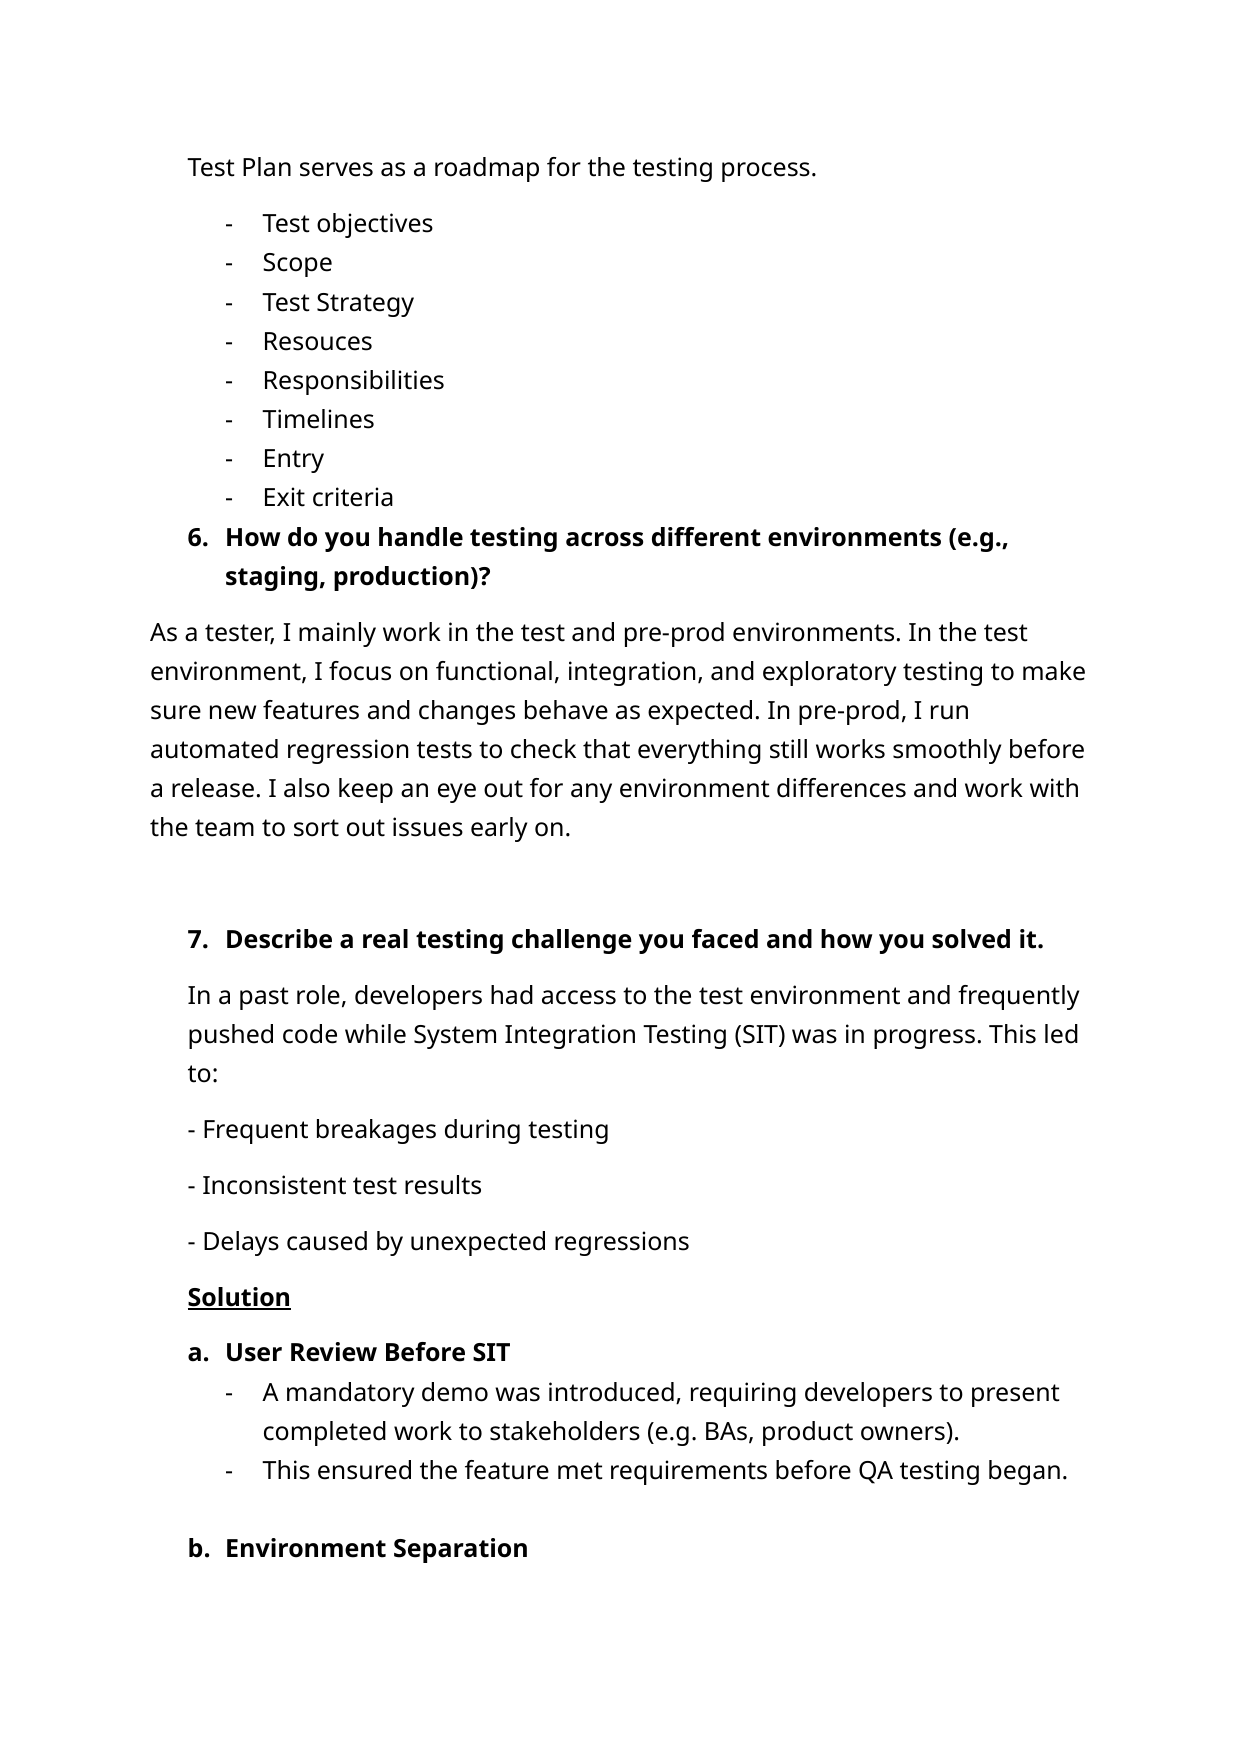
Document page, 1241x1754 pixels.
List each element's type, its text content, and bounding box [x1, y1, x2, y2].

list Describe a real testing challenge you faced and how you solved it. [187, 922, 1090, 956]
text - Frequent breakages during testing [187, 1112, 1090, 1146]
list Exit criteria [225, 480, 1090, 514]
list Scope [225, 245, 1090, 279]
list Responsibilities [225, 362, 1090, 397]
list How do you handle testing across different environments (e.g., staging, production)? [187, 519, 1090, 592]
list This ensured the feature met requirements before QA testing began. [225, 1452, 1090, 1487]
text As a tester, I mainly work in the test and pre-prod environments. In the test environment, I focus on functional, integration, and exploratory testing to make sure new features and changes behave as expected. In pre-prod, I run automated regression tests to check that everything still works smoothly before a release. I also keep an eye out for any environment differences and work with the team to sort out issues early on. [150, 614, 1090, 844]
list Resouces [225, 323, 1090, 357]
list A mandatory demo was introduced, requiring developers to present completed work to stakeholders (e.g. BAs, product owners). [225, 1374, 1090, 1447]
list Test Strategy [225, 284, 1090, 318]
list Timelines [225, 402, 1090, 436]
text - Inconsistent test results [187, 1167, 1090, 1202]
text - Delays caused by unexpected regressions [187, 1223, 1090, 1257]
list Entry [225, 441, 1090, 475]
list User Review Before SIT [187, 1335, 1090, 1369]
text Solution [187, 1279, 1090, 1313]
list Environment Separation [187, 1531, 1090, 1565]
text In a past role, developers had access to the test environment and frequently pushed code while System Integration Testing (SIT) was in progress. This led to: [187, 977, 1090, 1090]
text Test Plan serves as a roadmap for the testing process. [187, 150, 1090, 184]
list Test objectives [225, 206, 1090, 240]
